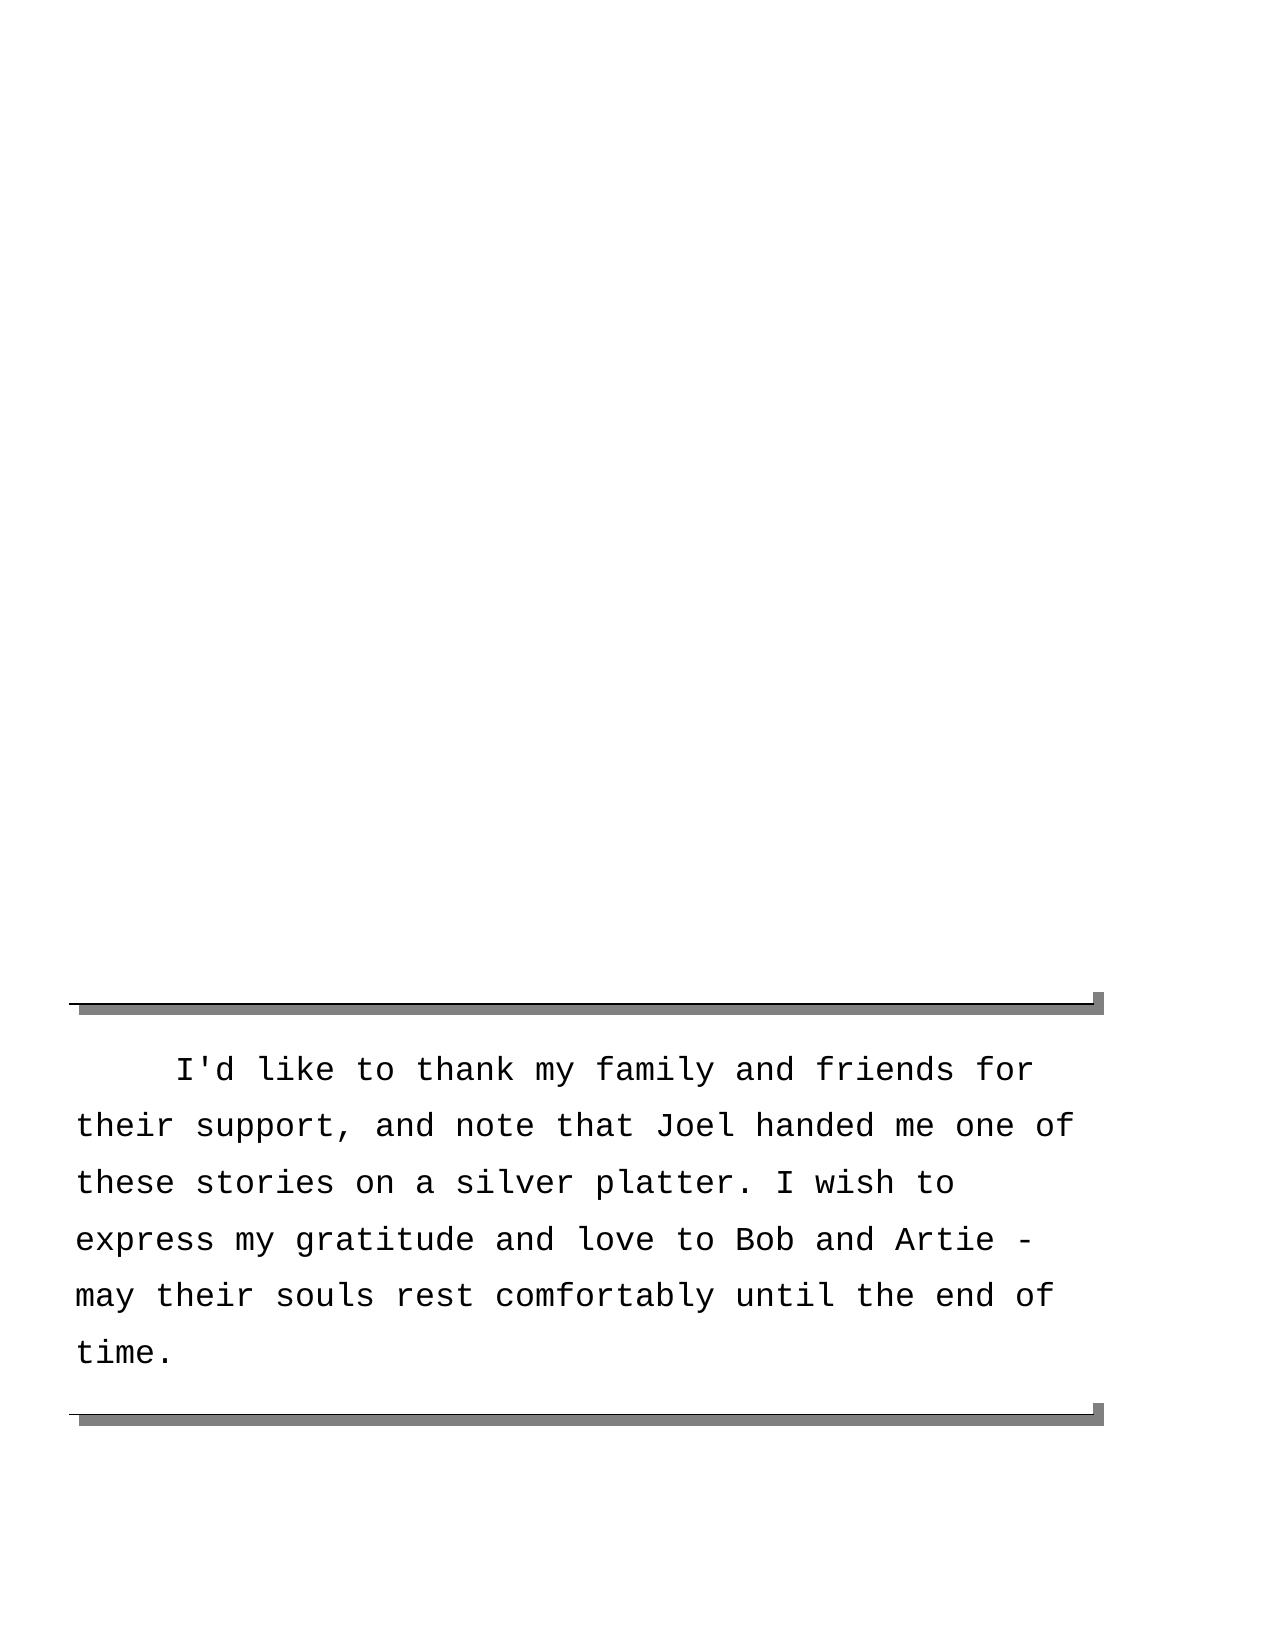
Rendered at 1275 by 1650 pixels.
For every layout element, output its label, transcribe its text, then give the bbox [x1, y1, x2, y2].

text I'd like to thank my family and friends for their support, and note that Joel handed me one of these stories on a silver platter. I wish to express my gratitude and love to Bob and Artie - may their souls rest comfortably until the end of time. [75, 1052, 1087, 1373]
